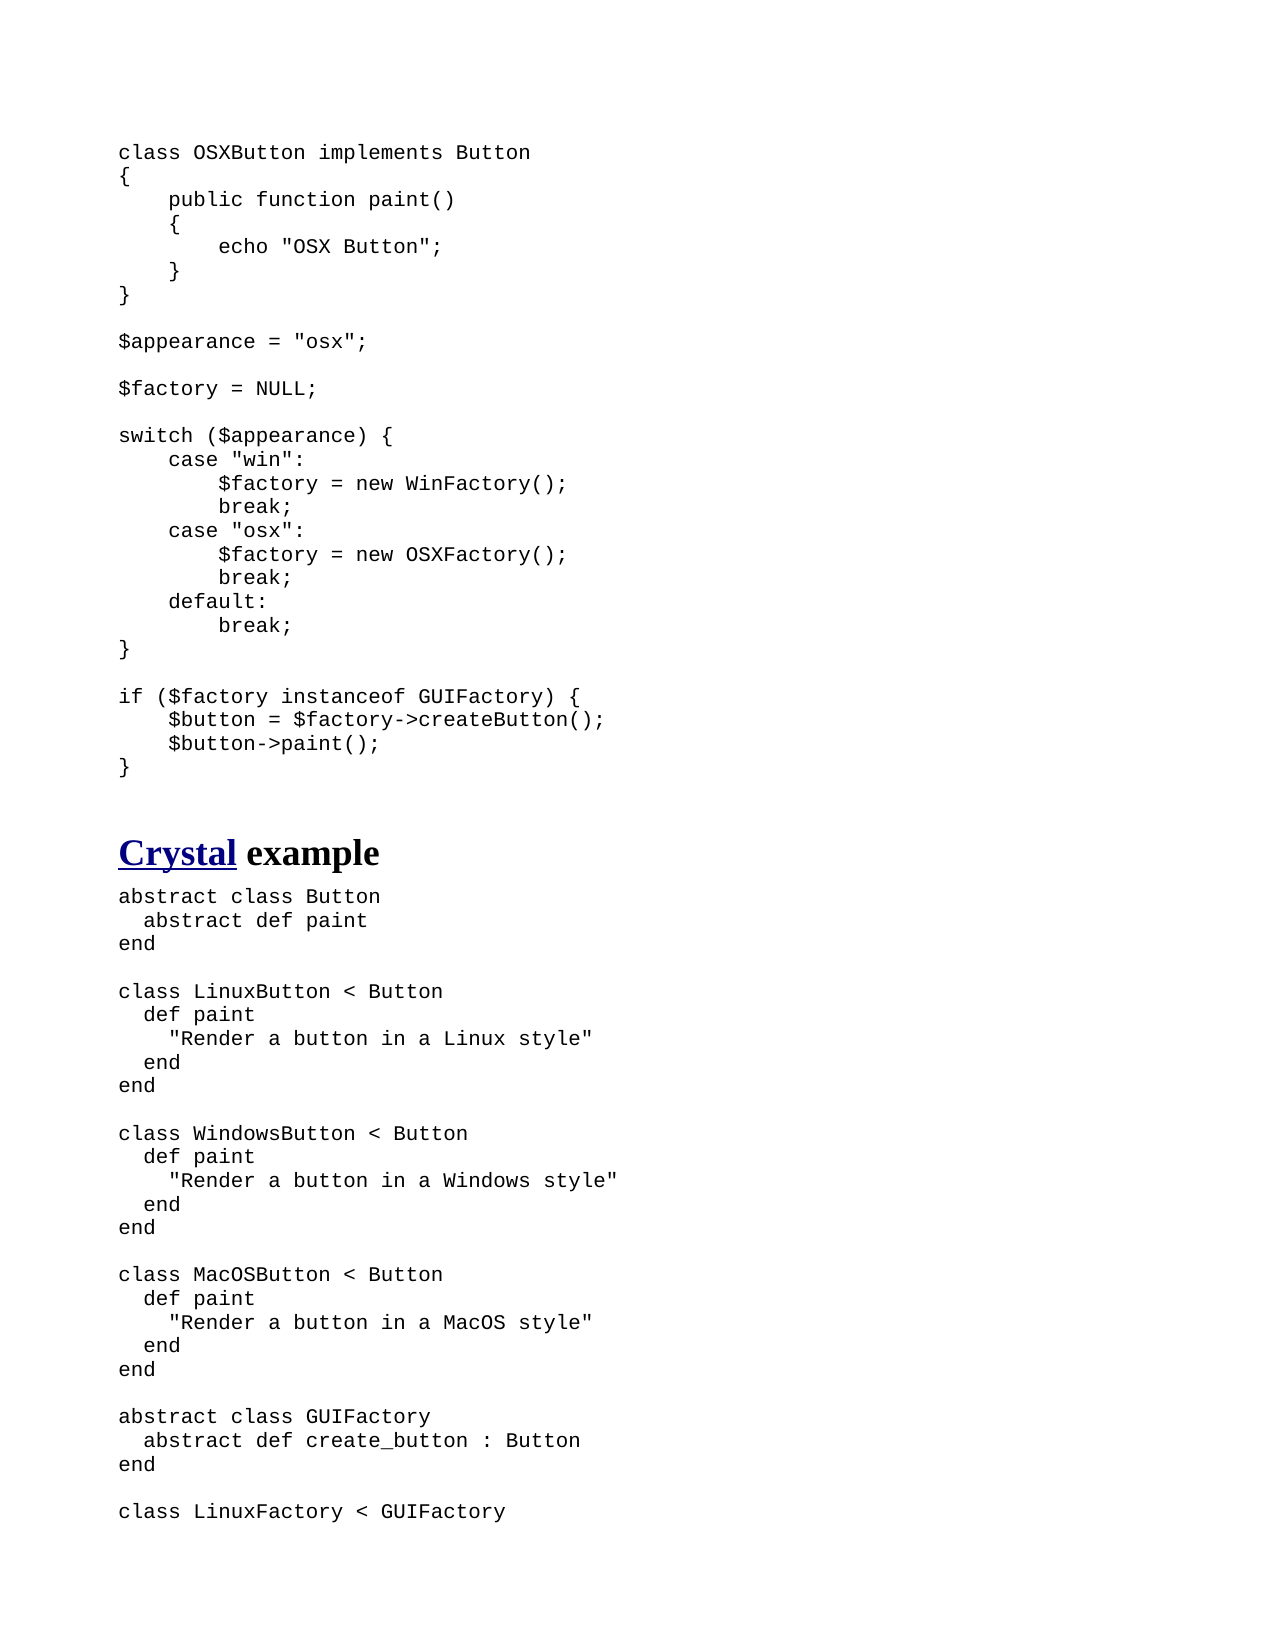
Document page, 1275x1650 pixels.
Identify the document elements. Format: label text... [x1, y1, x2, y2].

text } [118, 757, 1157, 780]
text switch ($appearance) { [118, 426, 1157, 449]
text $button->paint(); [118, 733, 1157, 757]
text $factory = new OSXFactory(); [118, 544, 1157, 567]
subtitle Crystal example [118, 831, 1157, 874]
text abstract def paint [118, 910, 1157, 933]
text if ($factory instanceof GUIFactory) { [118, 686, 1157, 709]
text def paint [118, 1288, 1157, 1312]
text { [118, 213, 1157, 236]
text class WindowsButton < Button [118, 1123, 1157, 1146]
text end [118, 933, 1157, 957]
text } [118, 284, 1157, 307]
text end [118, 1193, 1157, 1217]
text case "win": [118, 449, 1157, 473]
text end [118, 1052, 1157, 1075]
text public function paint() [118, 189, 1157, 213]
text { [118, 165, 1157, 189]
text } [118, 638, 1157, 662]
text break; [118, 567, 1157, 591]
text $factory = new WinFactory(); [118, 473, 1157, 496]
text def paint [118, 1146, 1157, 1170]
text class LinuxButton < Button [118, 981, 1157, 1004]
text break; [118, 615, 1157, 638]
text class OSXButton implements Button [118, 142, 1157, 165]
text def paint [118, 1004, 1157, 1028]
text end [118, 1454, 1157, 1477]
text class LinuxFactory < GUIFactory [118, 1501, 1157, 1524]
text end [118, 1335, 1157, 1359]
text echo "OSX Button"; [118, 236, 1157, 260]
text abstract def create_button : Button [118, 1430, 1157, 1454]
text $appearance = "osx"; [118, 331, 1157, 354]
text $button = $factory->createButton(); [118, 709, 1157, 733]
text class MacOSButton < Button [118, 1264, 1157, 1288]
text case "osx": [118, 520, 1157, 544]
text abstract class GUIFactory [118, 1406, 1157, 1430]
text "Render a button in a Linux style" [118, 1028, 1157, 1052]
text "Render a button in a MacOS style" [118, 1312, 1157, 1335]
text abstract class Button [118, 886, 1157, 910]
text "Render a button in a Windows style" [118, 1170, 1157, 1193]
text $factory = NULL; [118, 378, 1157, 402]
text default: [118, 591, 1157, 615]
text end [118, 1075, 1157, 1099]
text } [118, 260, 1157, 284]
text end [118, 1217, 1157, 1241]
text break; [118, 496, 1157, 520]
text end [118, 1359, 1157, 1383]
